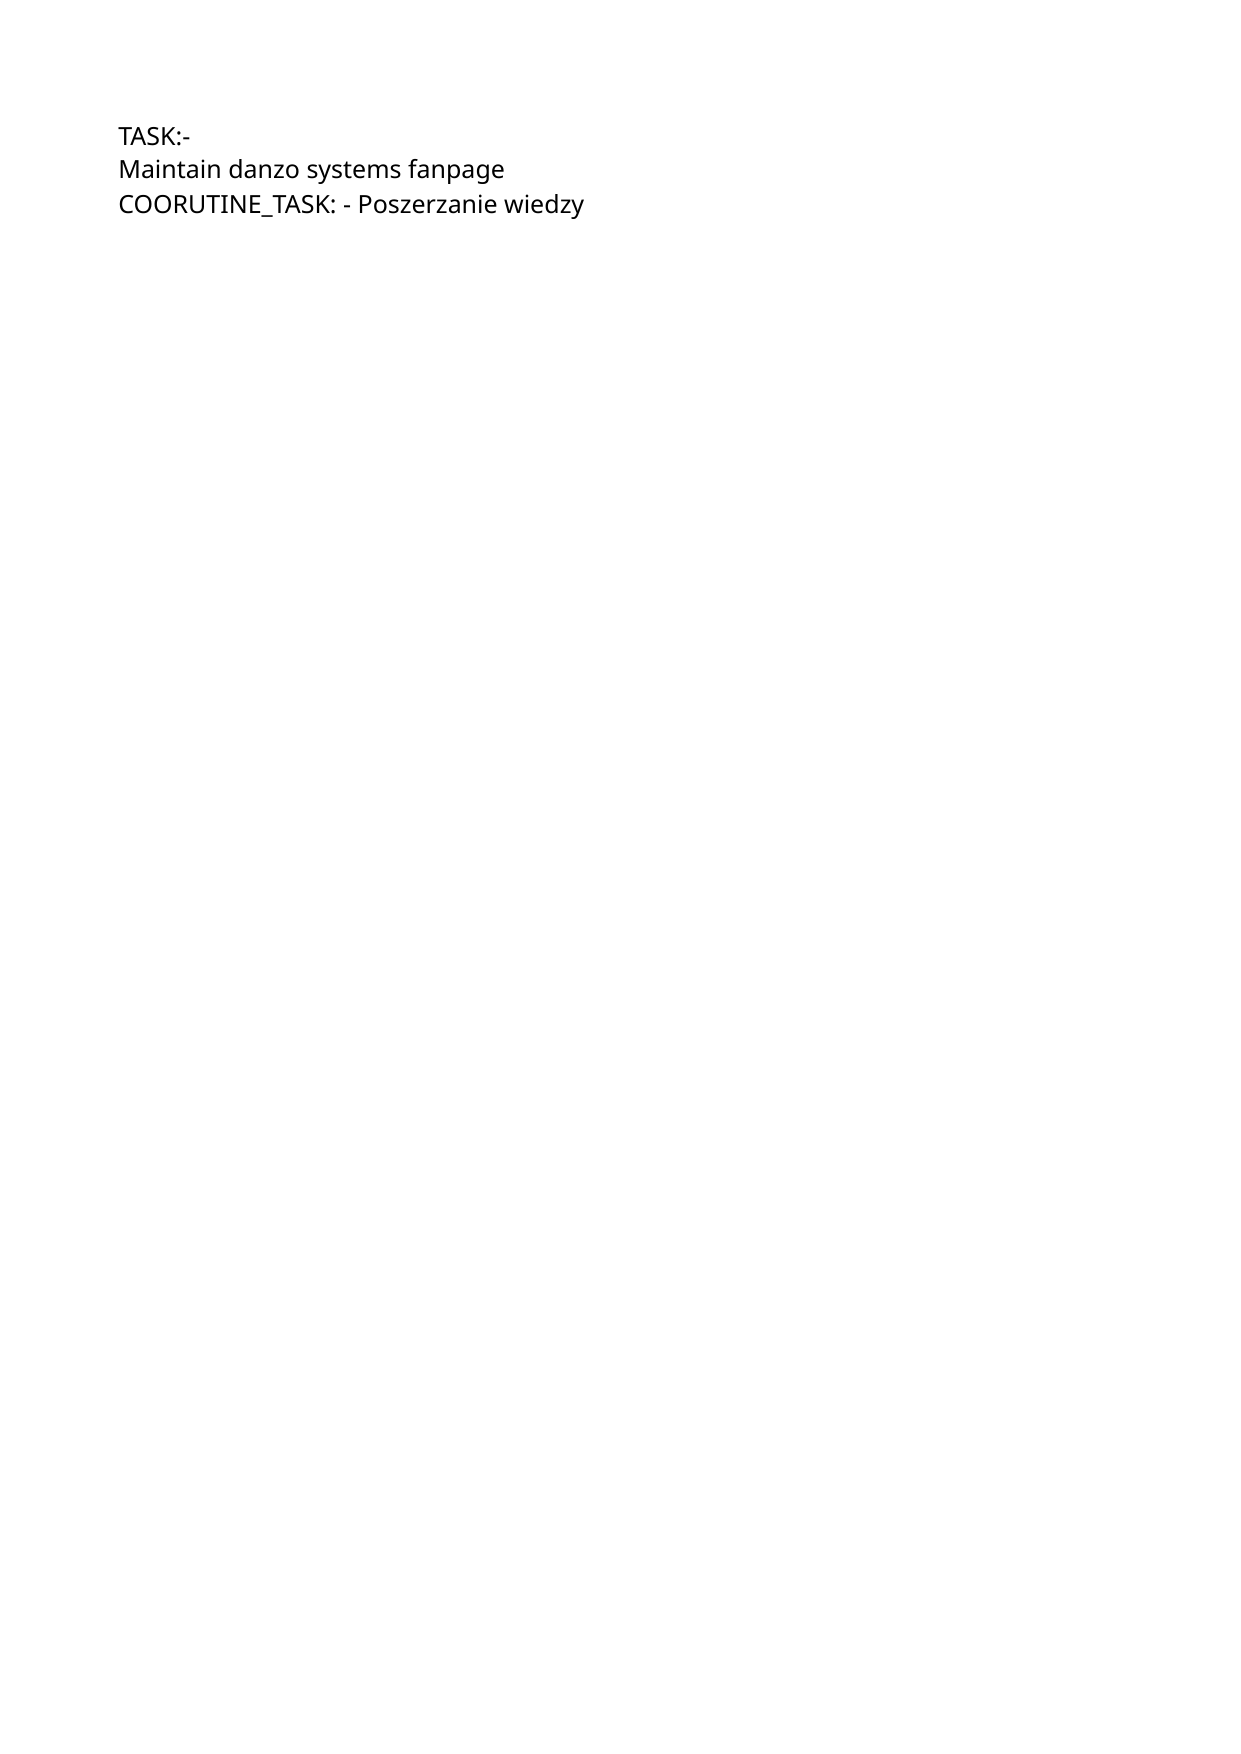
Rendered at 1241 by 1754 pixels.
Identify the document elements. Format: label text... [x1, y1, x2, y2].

text TASK:- [118, 118, 1122, 152]
text Maintain danzo systems fanpage [118, 152, 1122, 186]
text COORUTINE_TASK: - Poszerzanie wiedzy [118, 186, 1122, 220]
